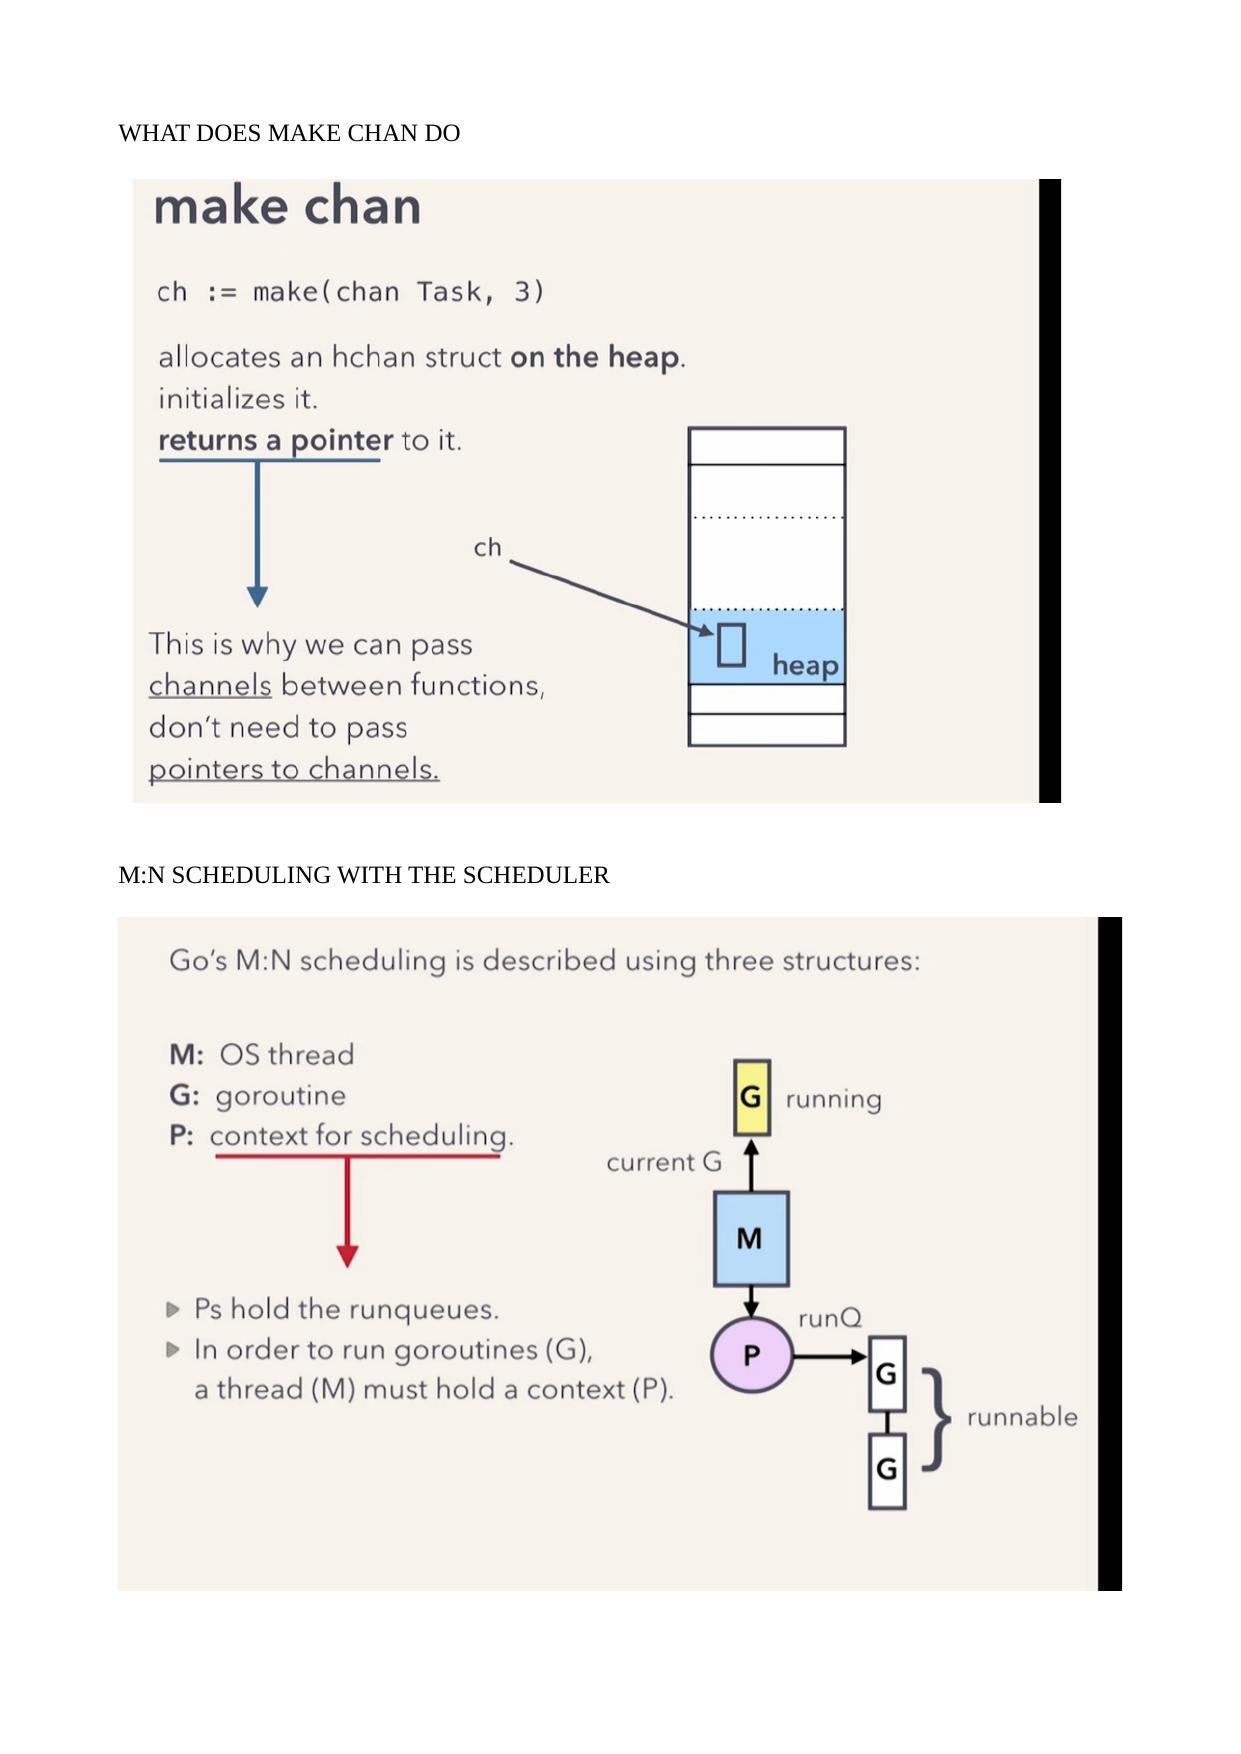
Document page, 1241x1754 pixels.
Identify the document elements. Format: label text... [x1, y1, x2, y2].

picture [132, 179, 1062, 803]
text WHAT DOES MAKE CHAN DO [118, 118, 1122, 147]
text M:N SCHEDULING WITH THE SCHEDULER [118, 176, 1122, 888]
picture [118, 917, 1123, 1591]
